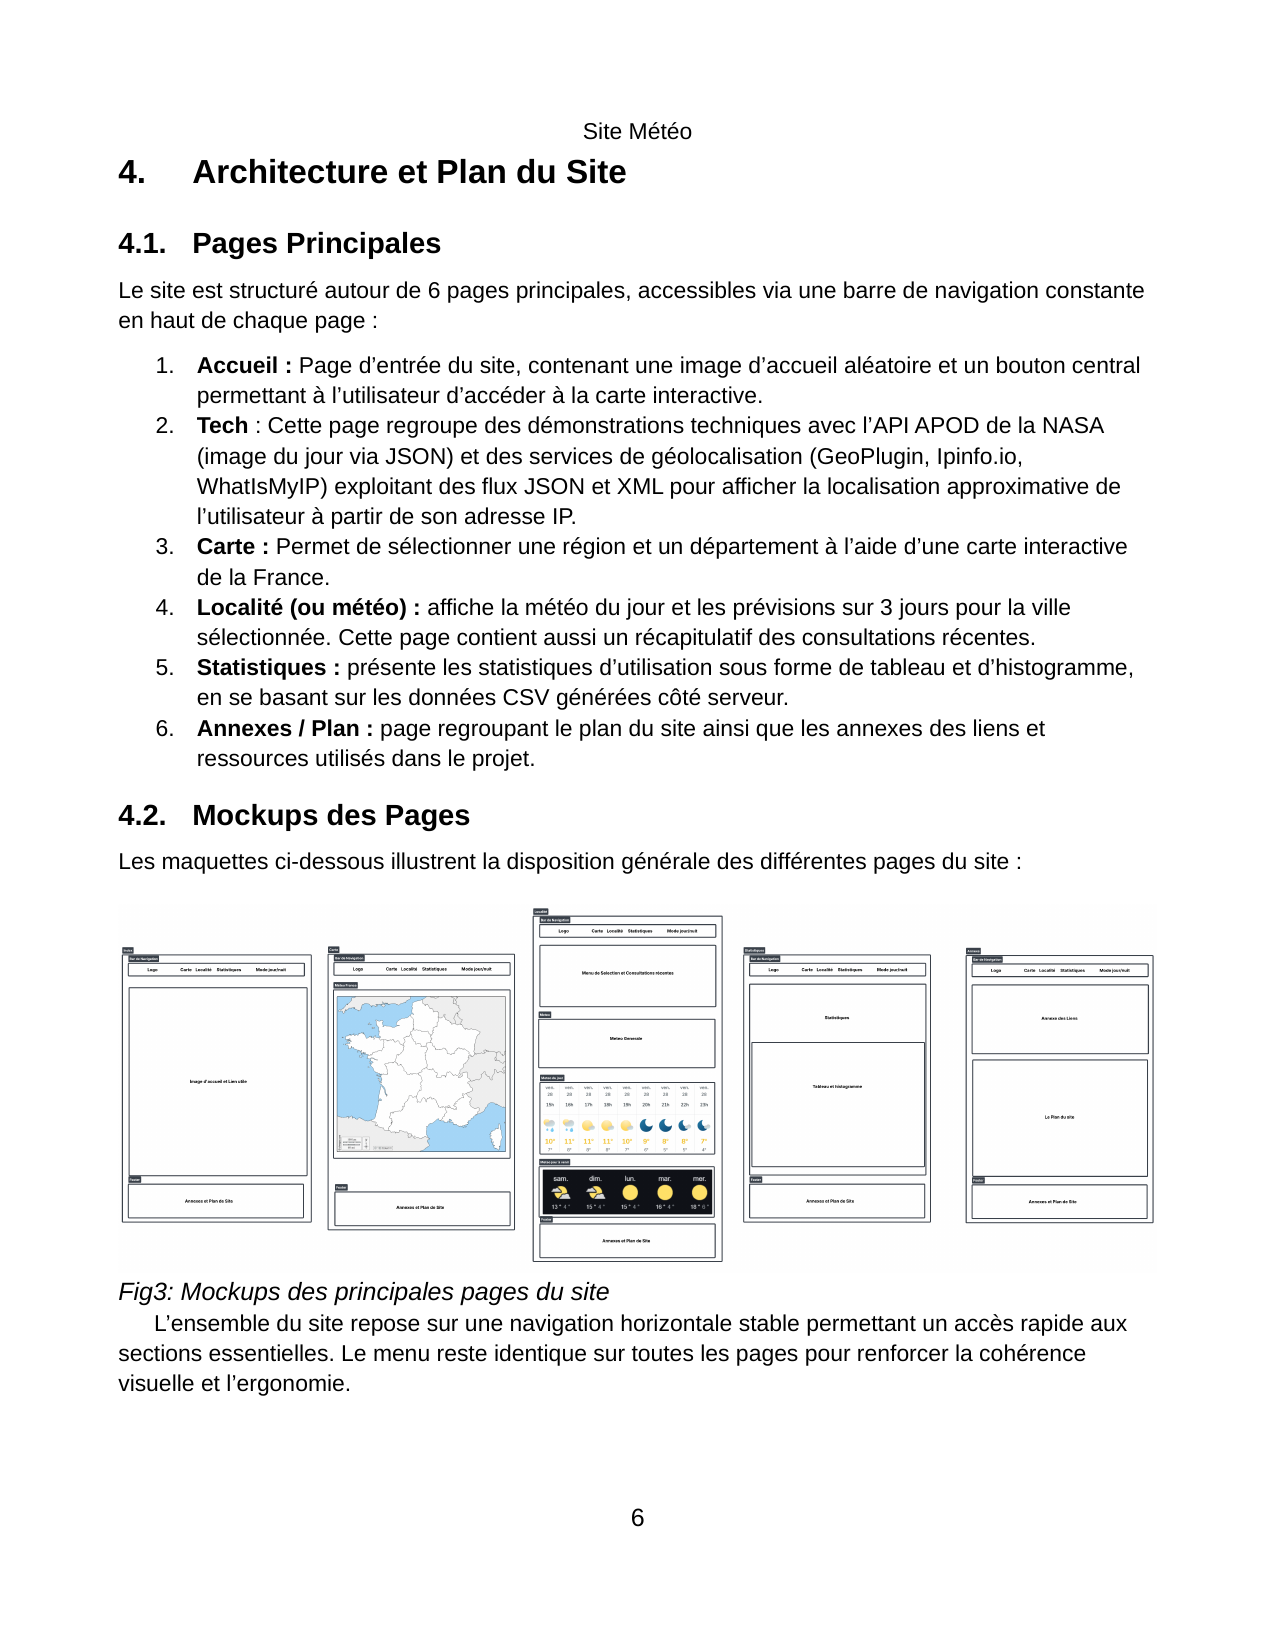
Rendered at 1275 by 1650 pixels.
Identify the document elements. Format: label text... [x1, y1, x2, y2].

picture [118, 904, 1157, 1273]
text Les maquettes ci-dessous illustrent la disposition générale des différentes pages du site : [118, 848, 1157, 874]
subtitle Architecture et Plan du Site [118, 152, 1157, 190]
subtitle Le site est structuré autour de 6 pages principales, accessibles via une barre de navigation constante en haut de chaque page : [118, 277, 1157, 333]
list Carte : Permet de sélectionner une région et un département à l’aide d’une carte interactive de la France. [155, 533, 1157, 590]
list Tech : Cette page regroupe des démonstrations techniques avec l’API APOD de la NASA (image du jour via JSON) et des services de géolocalisation (GeoPlugin, Ipinfo.io, WhatIsMyIP) exploitant des flux JSON et XML pour afficher la localisation approximative de l’utilisateur à partir de son adresse IP. [155, 412, 1157, 529]
list Annexes / Plan : page regroupant le plan du site ainsi que les annexes des liens et ressources utilisés dans le projet. [155, 714, 1157, 771]
text L’ensemble du site repose sur une navigation horizontale stable permettant un accès rapide aux sections essentielles. Le menu reste identique sur toutes les pages pour renforcer la cohérence visuelle et l’ergonomie. [118, 1306, 1157, 1396]
list Statistiques : présente les statistiques d’utilisation sous forme de tableau et d’histogramme, en se basant sur les données CSV générées côté serveur. [155, 654, 1157, 711]
list Localité (ou météo) : affiche la météo du jour et les prévisions sur 3 jours pour la ville sélectionnée. Cette page contient aussi un récapitulatif des consultations récentes. [155, 594, 1157, 650]
list Accueil : Page d’entrée du site, contenant une image d’accueil aléatoire et un bouton central permettant à l’utilisateur d’accéder à la carte interactive. [155, 352, 1157, 409]
subtitle Pages Principales [118, 226, 1157, 260]
subtitle Mockups des Pages [118, 797, 1157, 831]
text [118, 893, 1157, 904]
text Fig3: Mockups des principales pages du site [118, 1273, 1157, 1306]
